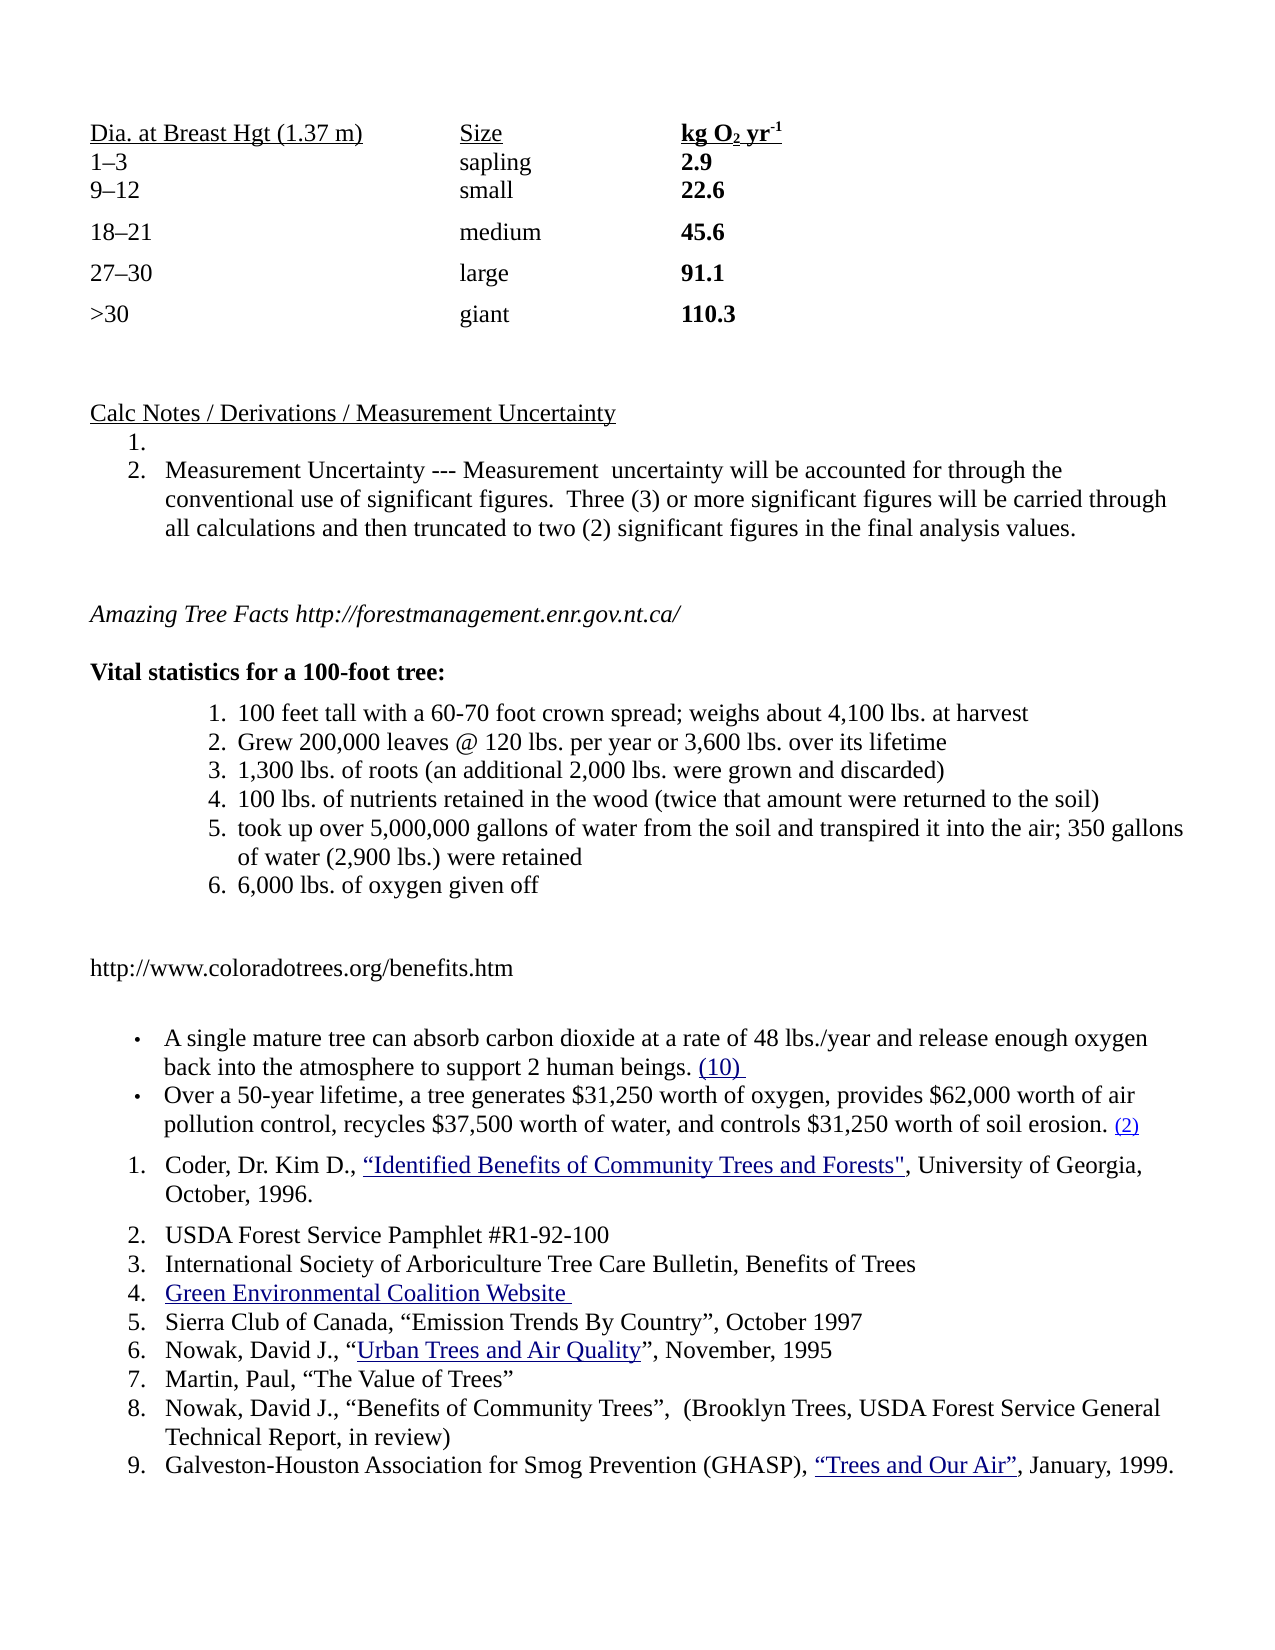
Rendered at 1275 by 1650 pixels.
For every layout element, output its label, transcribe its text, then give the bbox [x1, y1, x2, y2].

text Amazing Tree Facts http://forestmanagement.enr.gov.nt.ca/ Vital statistics for a 100-foot tree: [90, 599, 1185, 686]
list Over a 50-year lifetime, a tree generates $31,250 worth of oxygen, provides $62,000 worth of air pollution control, recycles $37,500 worth of water, and controls $31,250 worth of soil erosion. (2) [134, 1081, 1185, 1138]
text 18–21 medium 45.6 [90, 217, 1185, 246]
list Galveston-Houston Association for Smog Prevention (GHASP), “Trees and Our Air”, January, 1999. [127, 1451, 1185, 1479]
text http://www.coloradotrees.org/benefits.htm [90, 953, 1185, 982]
text 27–30 large 91.1 [90, 258, 1185, 287]
list A single mature tree can absorb carbon dioxide at a rate of 48 lbs./year and release enough oxygen back into the atmosphere to support 2 human beings. (10) [134, 1023, 1185, 1081]
list took up over 5,000,000 gallons of water from the soil and transpired it into the air; 350 gallons of water (2,900 lbs.) were retained [208, 813, 1185, 871]
list Green Environmental Coalition Website [127, 1278, 1185, 1307]
list Grew 200,000 leaves @ 120 lbs. per year or 3,600 lbs. over its lifetime [208, 727, 1185, 756]
list Sierra Club of Canada, “Emission Trends By Country”, October 1997 [127, 1307, 1185, 1336]
list USDA Forest Service Pamphlet #R1-92-100 [127, 1221, 1185, 1249]
list 6,000 lbs. of oxygen given off [208, 871, 1185, 899]
text 1–3 sapling 2.9 [90, 147, 1185, 176]
text Dia. at Breast Hgt (1.37 m) Size kg O2 yr-1 [90, 118, 1185, 147]
list Measurement Uncertainty --- Measurement uncertainty will be accounted for through the conventional use of significant figures. Three (3) or more significant figures will be carried through all calculations and then truncated to two (2) significant figures in the final analysis values. [127, 456, 1185, 542]
list Nowak, David J., “Urban Trees and Air Quality”, November, 1995 [127, 1336, 1185, 1364]
text Calc Notes / Derivations / Measurement Uncertainty [90, 398, 1185, 427]
list 1,300 lbs. of roots (an additional 2,000 lbs. were grown and discarded) [208, 756, 1185, 784]
list Coder, Dr. Kim D., “Identified Benefits of Community Trees and Forests", University of Georgia, October, 1996. [127, 1151, 1185, 1208]
list 100 feet tall with a 60-70 foot crown spread; weighs about 4,100 lbs. at harvest [208, 698, 1185, 727]
list 100 lbs. of nutrients retained in the wood (twice that amount were returned to the soil) [208, 784, 1185, 813]
list International Society of Arboriculture Tree Care Bulletin, Benefits of Trees [127, 1249, 1185, 1278]
list Nowak, David J., “Benefits of Community Trees”, (Brooklyn Trees, USDA Forest Service General Technical Report, in review) [127, 1393, 1185, 1451]
text >30 giant 110.3 [90, 299, 1185, 328]
list Martin, Paul, “The Value of Trees” [127, 1364, 1185, 1393]
text 9–12 small 22.6 [90, 176, 1185, 204]
